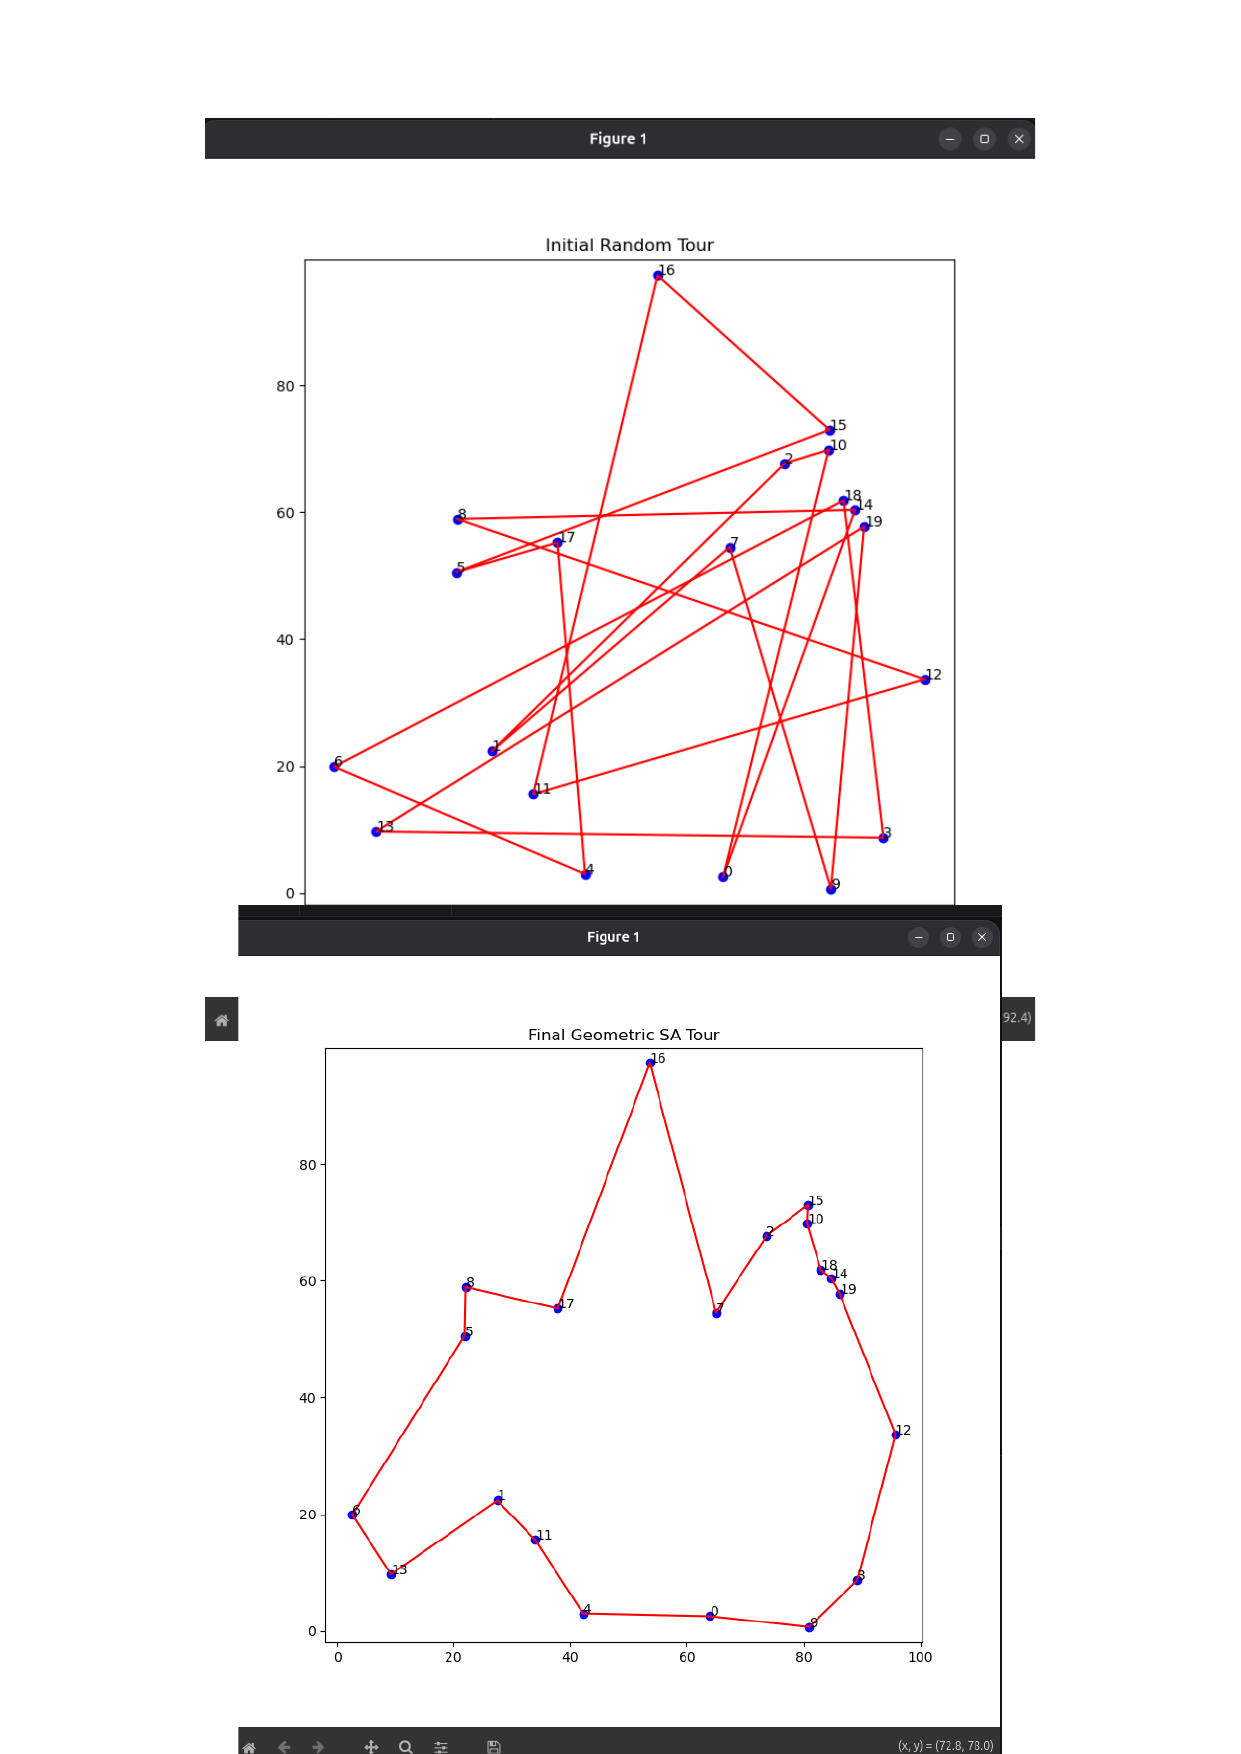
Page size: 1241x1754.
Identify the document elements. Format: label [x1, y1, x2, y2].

picture [205, 118, 1036, 1754]
